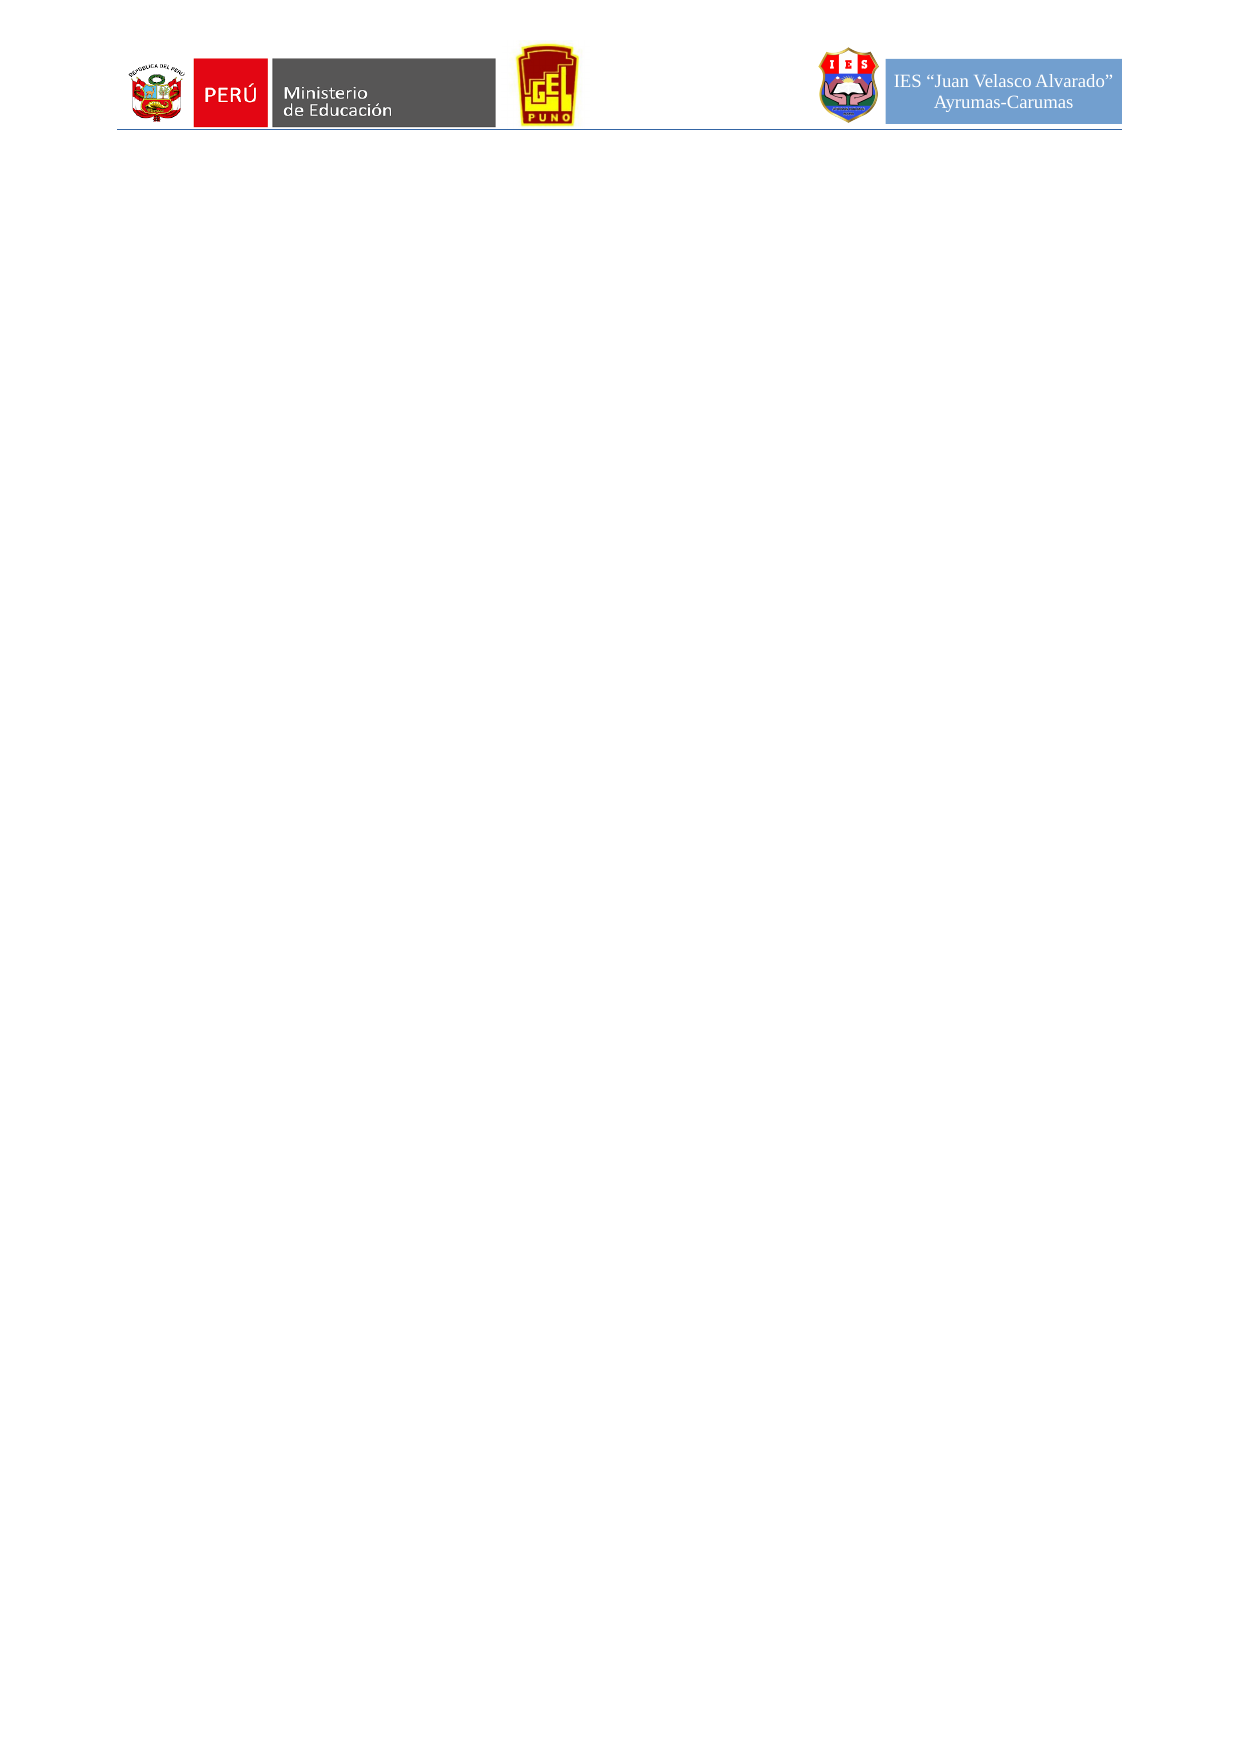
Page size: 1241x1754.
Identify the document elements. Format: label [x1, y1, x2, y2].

picture [117, 40, 591, 129]
picture [811, 47, 886, 124]
